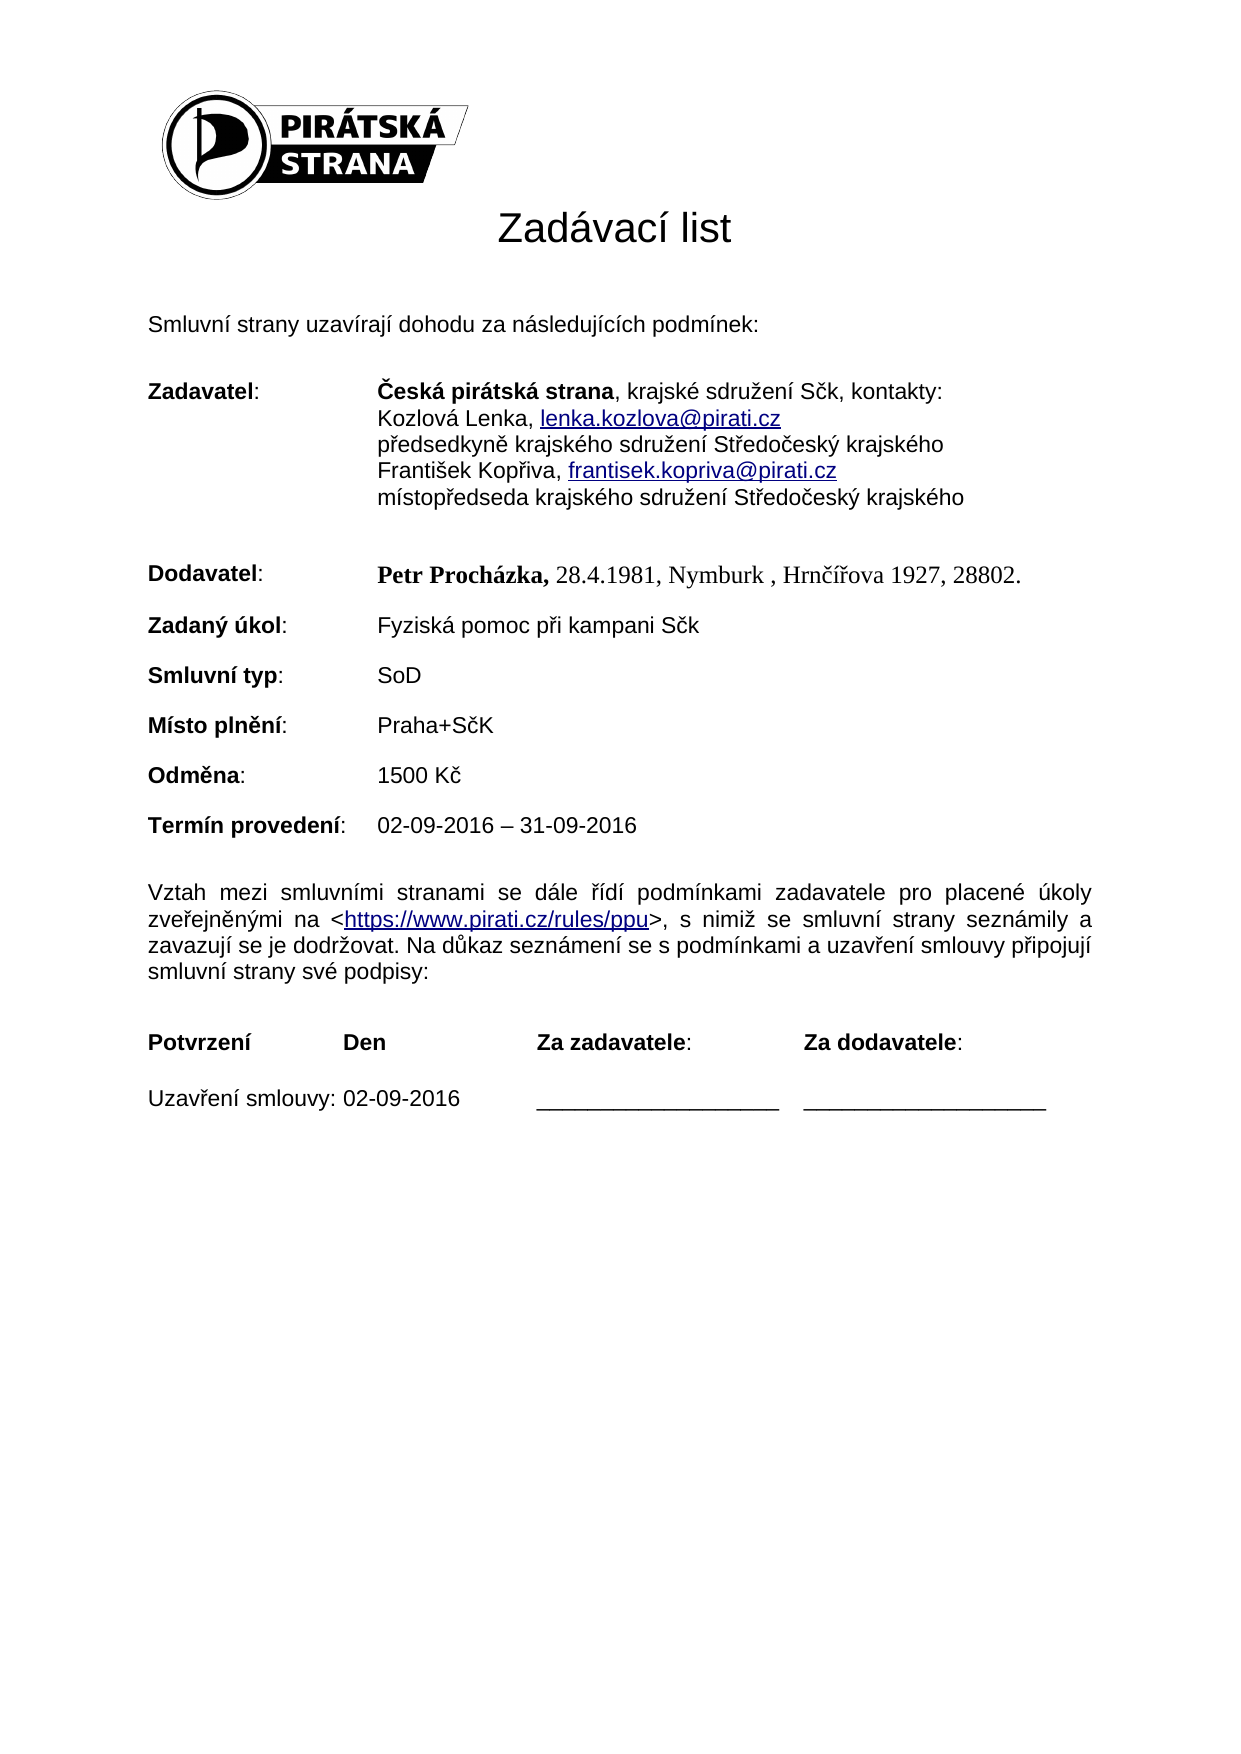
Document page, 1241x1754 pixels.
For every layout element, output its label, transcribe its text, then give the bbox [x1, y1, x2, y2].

table_cell Odměna: [148, 750, 377, 800]
table_cell Uzavření smlouvy: [148, 1070, 343, 1133]
table_header Za zadavatele: [537, 1014, 804, 1070]
table_cell Dodavatel: [148, 548, 377, 600]
text Vztah mezi smluvními stranami se dále řídí podmínkami zadavatele pro placené úkoly zveřejněnými na <https://www.pirati.cz/rules/ppu>, s nimiž se smluvní strany seznámily a zavazují se je dodržovat. Na důkaz seznámení se s podmínkami a uzavření smlouvy připojují smluvní strany své podpisy: [148, 879, 1093, 985]
table_cell ___________________ [804, 1070, 1093, 1133]
table_cell ___________________ [537, 1070, 804, 1133]
text Smluvní strany uzavírají dohodu za následujících podmínek: [148, 311, 1093, 337]
table_cell Termín provedení: [148, 800, 377, 850]
table_header Zadavatel: [148, 366, 377, 548]
table_cell Zadaný úkol: [148, 600, 377, 650]
table_cell Praha+SčK [377, 700, 1093, 750]
table_cell SoD [377, 650, 1093, 700]
table_header Den [343, 1014, 537, 1070]
table_cell 02-09-2016 [343, 1070, 537, 1133]
table_header Potvrzení [148, 1014, 343, 1070]
table_cell 02-09-2016 – 31-09-2016 [377, 800, 1093, 850]
picture [147, 75, 483, 214]
table_cell Místo plnění: [148, 700, 377, 750]
table_cell 1500 Kč [377, 750, 1093, 800]
table_header Za dodavatele: [804, 1014, 1093, 1070]
table_cell Petr Procházka, 28.4.1981, Nymburk , Hrnčířova 1927, 28802. [377, 548, 1093, 600]
table_cell Fyziská pomoc při kampani Sčk [377, 600, 1093, 650]
subtitle Zadávací list [148, 203, 1093, 251]
table_header Česká pirátská strana, krajské sdružení Sčk, kontakty: Kozlová Lenka, lenka.kozlova@pirati.cz předsedkyně krajského sdružení Středočeský krajského František Kopřiva, frantisek.kopriva@pirati.cz místopředseda krajského sdružení Středočeský krajského [377, 366, 1093, 548]
table_cell Smluvní typ: [148, 650, 377, 700]
